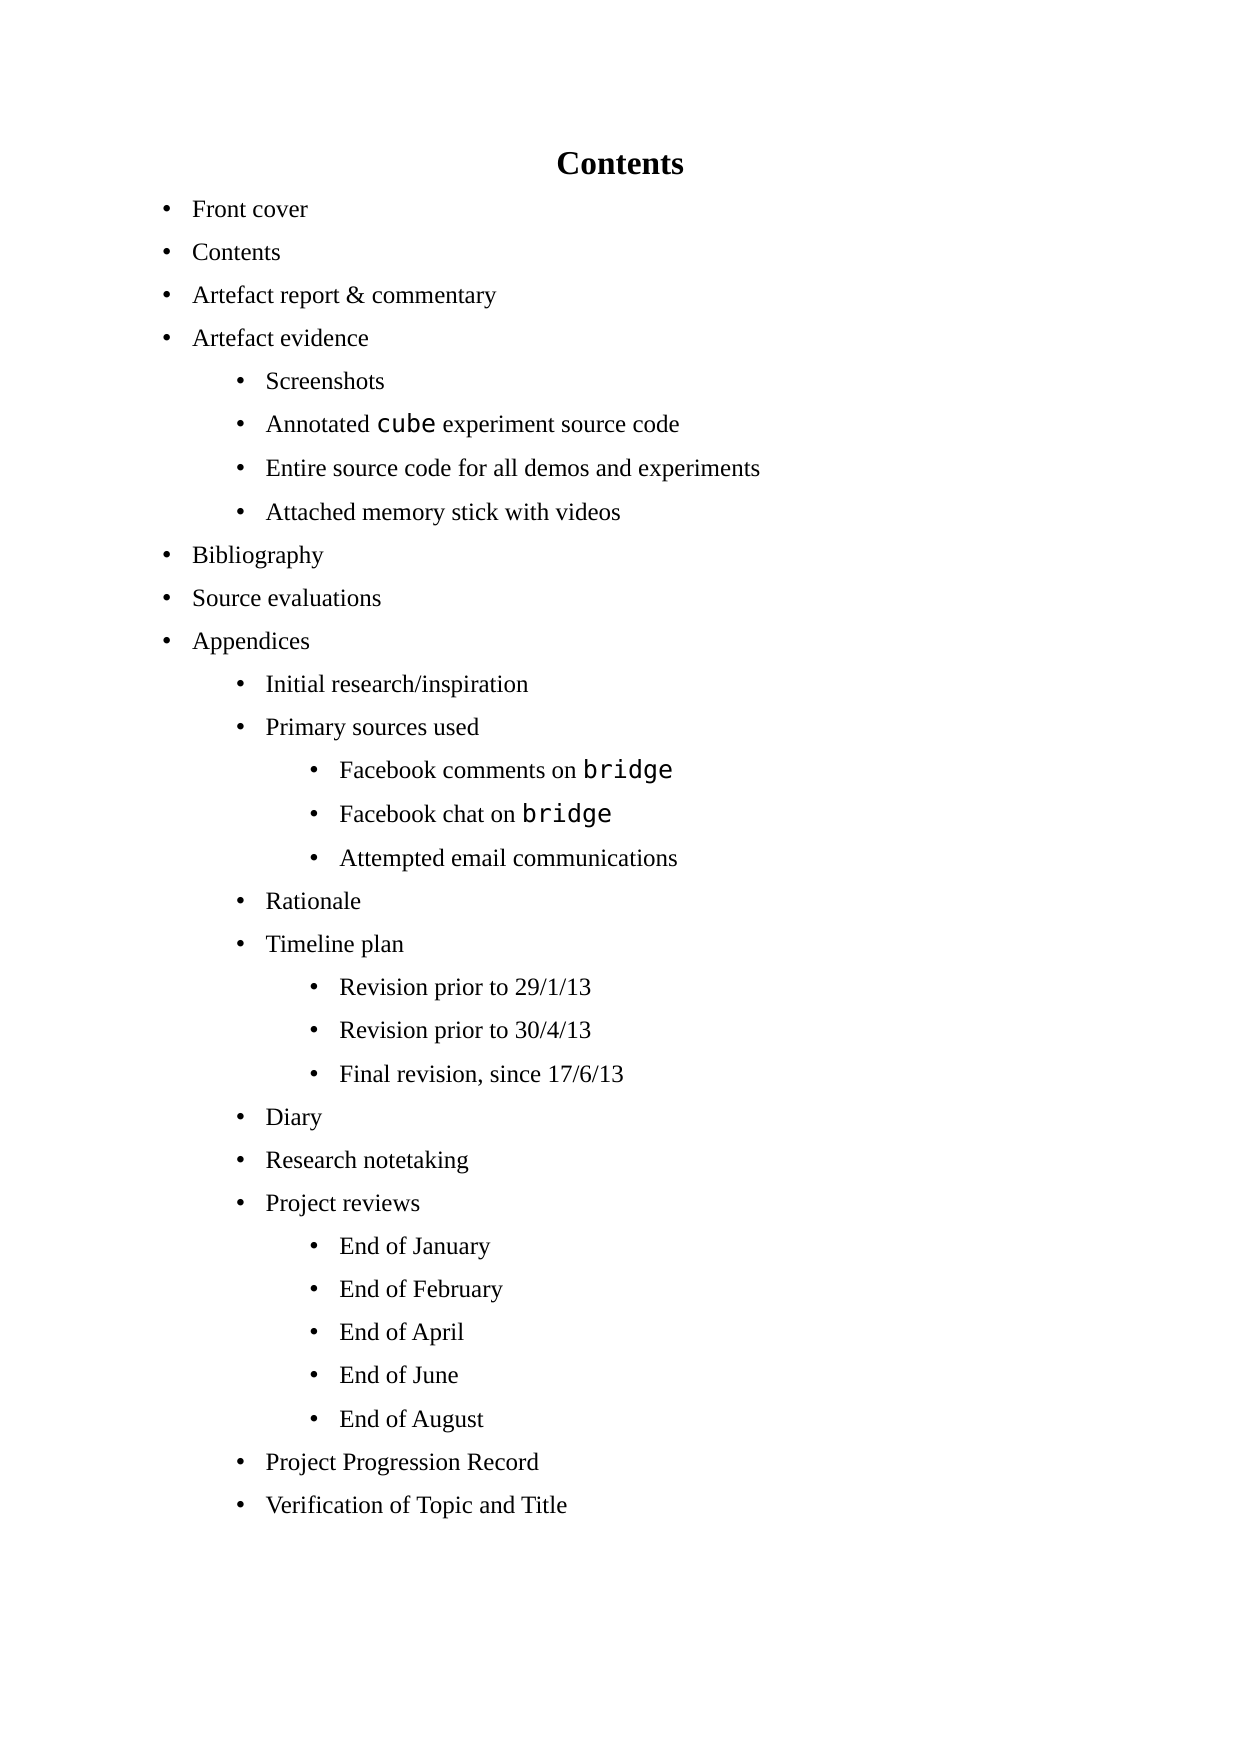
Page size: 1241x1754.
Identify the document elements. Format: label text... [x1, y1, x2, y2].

list Final revision, since 17/6/13 [309, 1059, 1122, 1087]
list End of August [309, 1404, 1122, 1432]
list Diary [236, 1102, 1122, 1131]
list Timeline plan [236, 929, 1122, 958]
list End of April [309, 1317, 1122, 1346]
list Facebook chat on bridge [309, 799, 1122, 828]
list Primary sources used [236, 712, 1122, 741]
list Screenshots [236, 366, 1122, 395]
list Project reviews [236, 1188, 1122, 1217]
list Contents [162, 237, 1122, 266]
list End of January [309, 1231, 1122, 1260]
list Source evaluations [162, 583, 1122, 612]
list Research notetaking [236, 1145, 1122, 1174]
subtitle Contents [118, 143, 1122, 181]
list Verification of Topic and Title [236, 1490, 1122, 1519]
list Artefact evidence [162, 323, 1122, 352]
list Attached memory stick with videos [236, 497, 1122, 525]
list Initial research/inspiration [236, 669, 1122, 698]
list End of June [309, 1361, 1122, 1389]
list Front cover [162, 194, 1122, 223]
list End of February [309, 1274, 1122, 1303]
list Annotated cube experiment source code [236, 409, 1122, 439]
list Bibliography [162, 540, 1122, 568]
list Revision prior to 30/4/13 [309, 1016, 1122, 1044]
list Facebook comments on bridge [309, 755, 1122, 784]
list Revision prior to 29/1/13 [309, 972, 1122, 1001]
list Attempted email communications [309, 843, 1122, 872]
list Entire source code for all demos and experiments [236, 453, 1122, 482]
list Artefact report & commentary [162, 280, 1122, 309]
list Rationale [236, 886, 1122, 915]
list Project Progression Record [236, 1447, 1122, 1476]
list Appendices [162, 626, 1122, 655]
